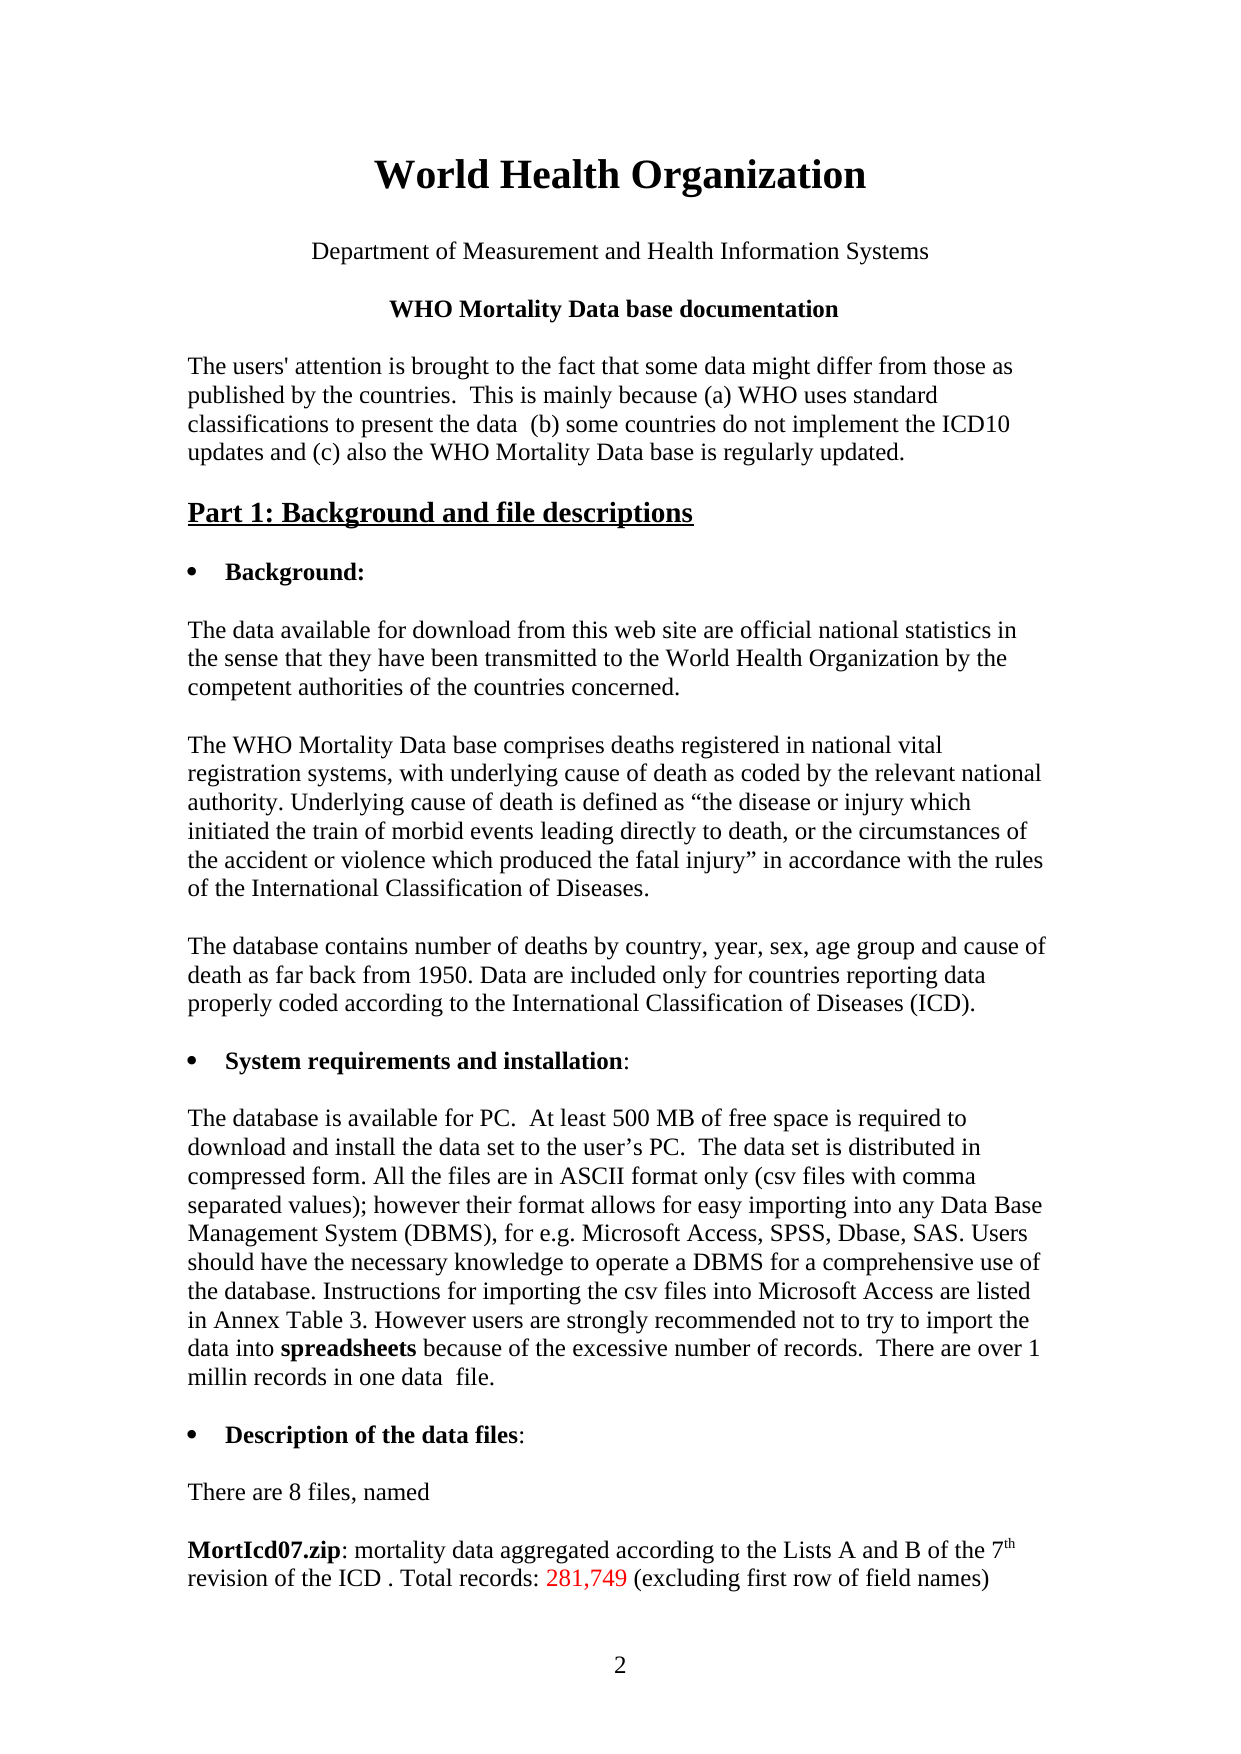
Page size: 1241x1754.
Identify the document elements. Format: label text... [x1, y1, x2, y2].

text The WHO Mortality Data base comprises deaths registered in national vital registration systems, with underlying cause of death as coded by the relevant national authority. Underlying cause of death is defined as “the disease or injury which initiated the train of morbid events leading directly to death, or the circumstances of the accident or violence which produced the fatal injury” in accordance with the rules of the International Classification of Diseases. [187, 730, 1053, 902]
list Background: [187, 557, 1053, 586]
text Department of Measurement and Health Information Systems [187, 236, 1053, 265]
subtitle Part 1: Background and file descriptions [187, 495, 1053, 528]
text There are 8 files, named [187, 1477, 1053, 1506]
text The database contains number of deaths by country, year, sex, age group and cause of death as far back from 1950. Data are included only for countries reporting data properly coded according to the International Classification of Diseases (ICD). [187, 931, 1053, 1017]
text The database is available for PC. At least 500 MB of free space is required to download and install the data set to the user’s PC. The data set is distributed in compressed form. All the files are in ASCII format only (csv files with comma separated values); however their format allows for easy importing into any Data Base Management System (DBMS), for e.g. Microsoft Access, SPSS, Dbase, SAS. Users should have the necessary knowledge to operate a DBMS for a comprehensive use of the database. Instructions for importing the csv files into Microsoft Access are listed in Annex Table 3. However users are strongly recommended not to try to import the data into spreadsheets because of the excessive number of records. There are over 1 millin records in one data file. [187, 1103, 1053, 1391]
list System requirements and installation: [187, 1046, 1053, 1075]
list Description of the data files: [187, 1420, 1053, 1448]
text MortIcd07.zip: mortality data aggregated according to the Lists A and B of the 7th revision of the ICD . Total records: 281,749 (excluding first row of field names) [187, 1535, 1053, 1592]
text The data available for download from this web site are official national statistics in the sense that they have been transmitted to the World Health Organization by the competent authorities of the countries concerned. [187, 615, 1053, 701]
text The users' attention is brought to the fact that some data might differ from those as published by the countries. This is mainly because (a) WHO uses standard classifications to present the data (b) some countries do not implement the ICD10 updates and (c) also the WHO Mortality Data base is regularly updated. [187, 351, 1053, 466]
subtitle WHO Mortality Data base documentation [187, 294, 1053, 322]
subtitle World Health Organization [187, 150, 1053, 198]
